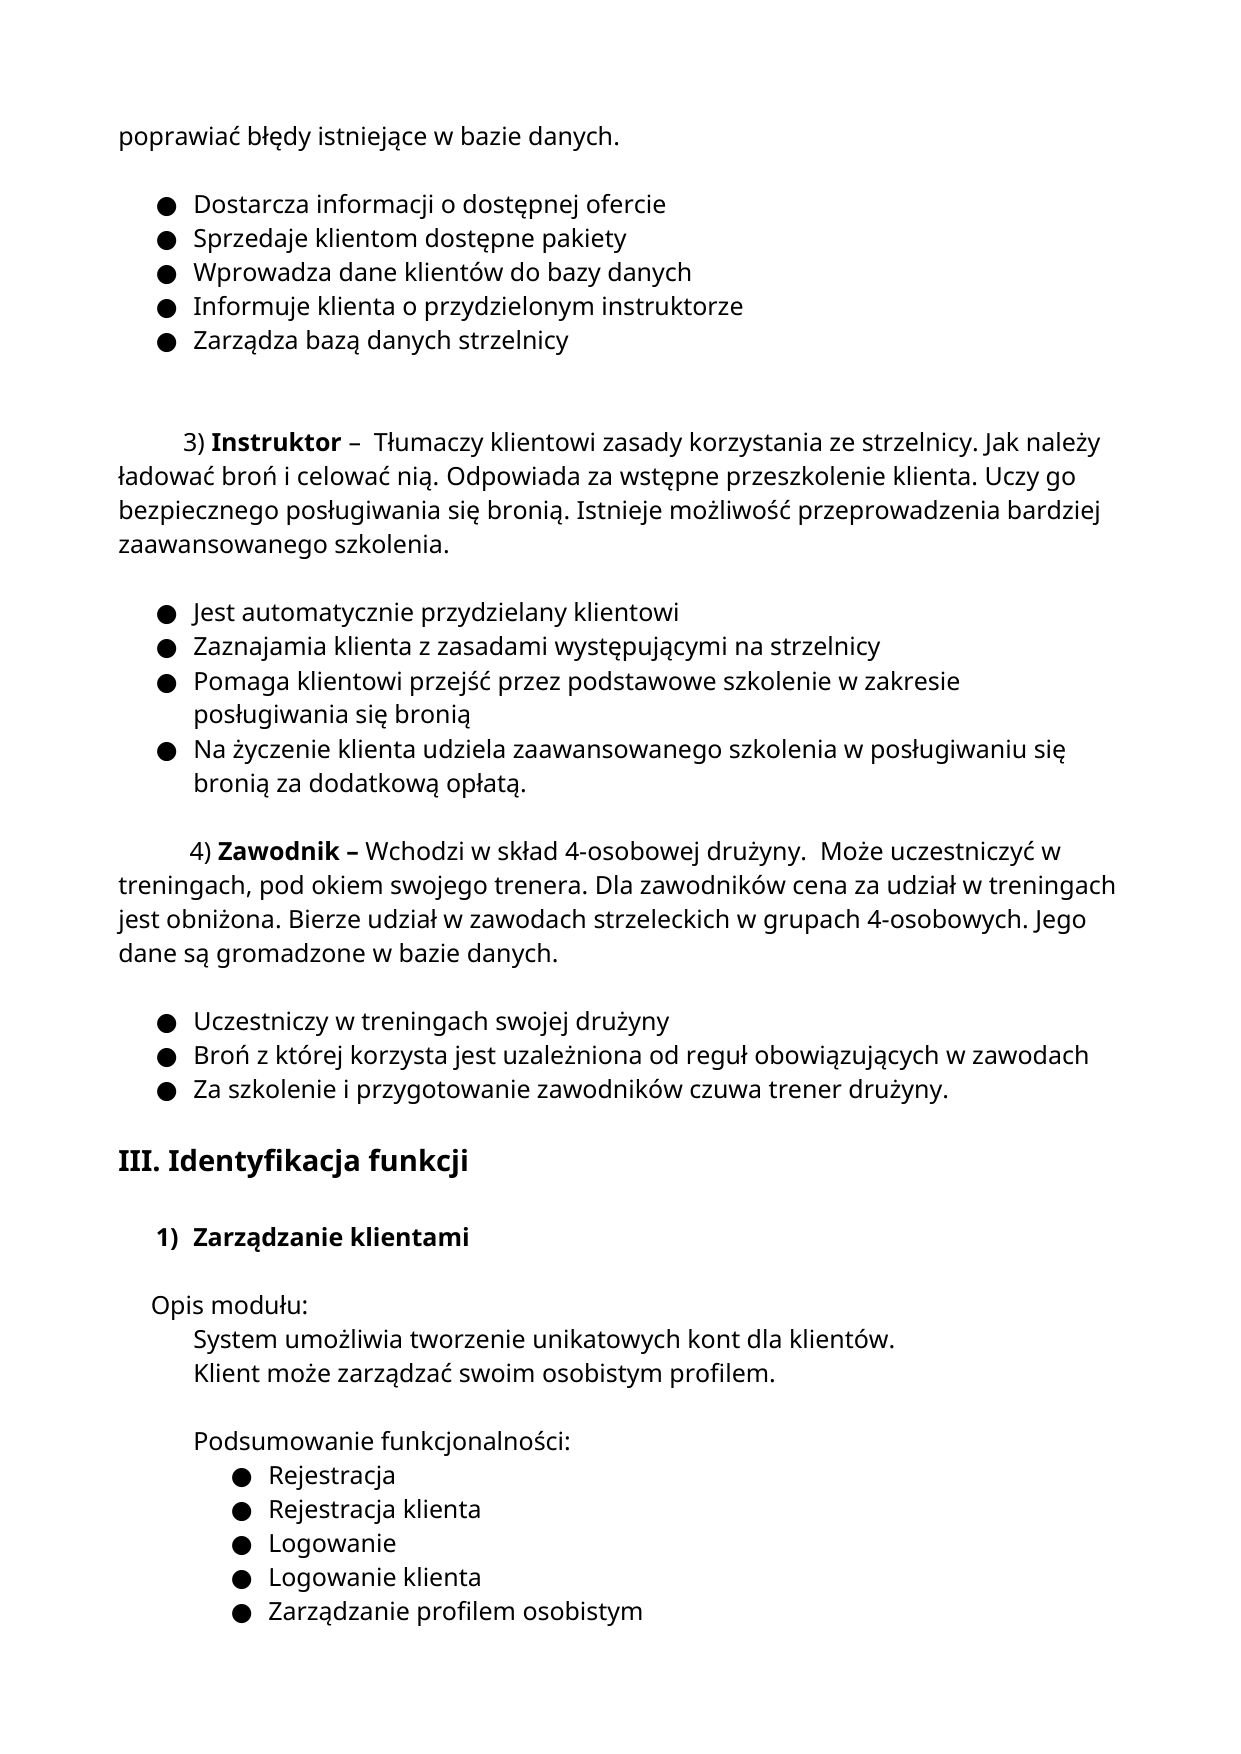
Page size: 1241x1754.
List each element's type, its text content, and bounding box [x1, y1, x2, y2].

list Pomaga klientowi przejść przez podstawowe szkolenie w zakresie posługiwania się bronią [156, 663, 1122, 731]
list Wprowadza dane klientów do bazy danych [156, 254, 1122, 288]
list Zarządzanie klientami [156, 1219, 1122, 1253]
list Dostarcza informacji o dostępnej ofercie [156, 186, 1122, 220]
list Rejestracja klienta [231, 1492, 1122, 1526]
list Zarządzanie profilem osobistym [231, 1594, 1122, 1628]
list Zarządza bazą danych strzelnicy [156, 322, 1122, 357]
text III. Identyfikacja funkcji [118, 1140, 1122, 1180]
list Uczestniczy w treningach swojej drużyny [156, 1004, 1122, 1038]
list Logowanie [231, 1526, 1122, 1560]
text 4) Zawodnik – Wchodzi w skład 4-osobowej drużyny. Może uczestniczyć w treningach, pod okiem swojego trenera. Dla zawodników cena za udział w treningach jest obniżona. Bierze udział w zawodach strzeleckich w grupach 4-osobowych. Jego dane są gromadzone w bazie danych. [118, 833, 1122, 970]
list Broń z której korzysta jest uzależniona od reguł obowiązujących w zawodach [156, 1038, 1122, 1072]
list Na życzenie klienta udziela zaawansowanego szkolenia w posługiwaniu się bronią za dodatkową opłatą. [156, 731, 1122, 799]
list Sprzedaje klientom dostępne pakiety [156, 220, 1122, 254]
text Podsumowanie funkcjonalności: [193, 1424, 1122, 1458]
list Rejestracja [231, 1458, 1122, 1492]
text System umożliwia tworzenie unikatowych kont dla klientów. Klient może zarządzać swoim osobistym profilem. [193, 1322, 1122, 1390]
list Informuje klienta o przydzielonym instruktorze [156, 288, 1122, 322]
list Logowanie klienta [231, 1560, 1122, 1594]
text Opis modułu: [118, 1287, 1122, 1322]
list Zaznajamia klienta z zasadami występującymi na strzelnicy [156, 629, 1122, 663]
list Za szkolenie i przygotowanie zawodników czuwa trener drużyny. [156, 1072, 1122, 1106]
text 3) Instruktor – Tłumaczy klientowi zasady korzystania ze strzelnicy. Jak należy ładować broń i celować nią. Odpowiada za wstępne przeszkolenie klienta. Uczy go bezpiecznego posługiwania się bronią. Istnieje możliwość przeprowadzenia bardziej zaawansowanego szkolenia. [118, 425, 1122, 561]
text poprawiać błędy istniejące w bazie danych. [118, 118, 1122, 152]
list Jest automatycznie przydzielany klientowi [156, 595, 1122, 629]
